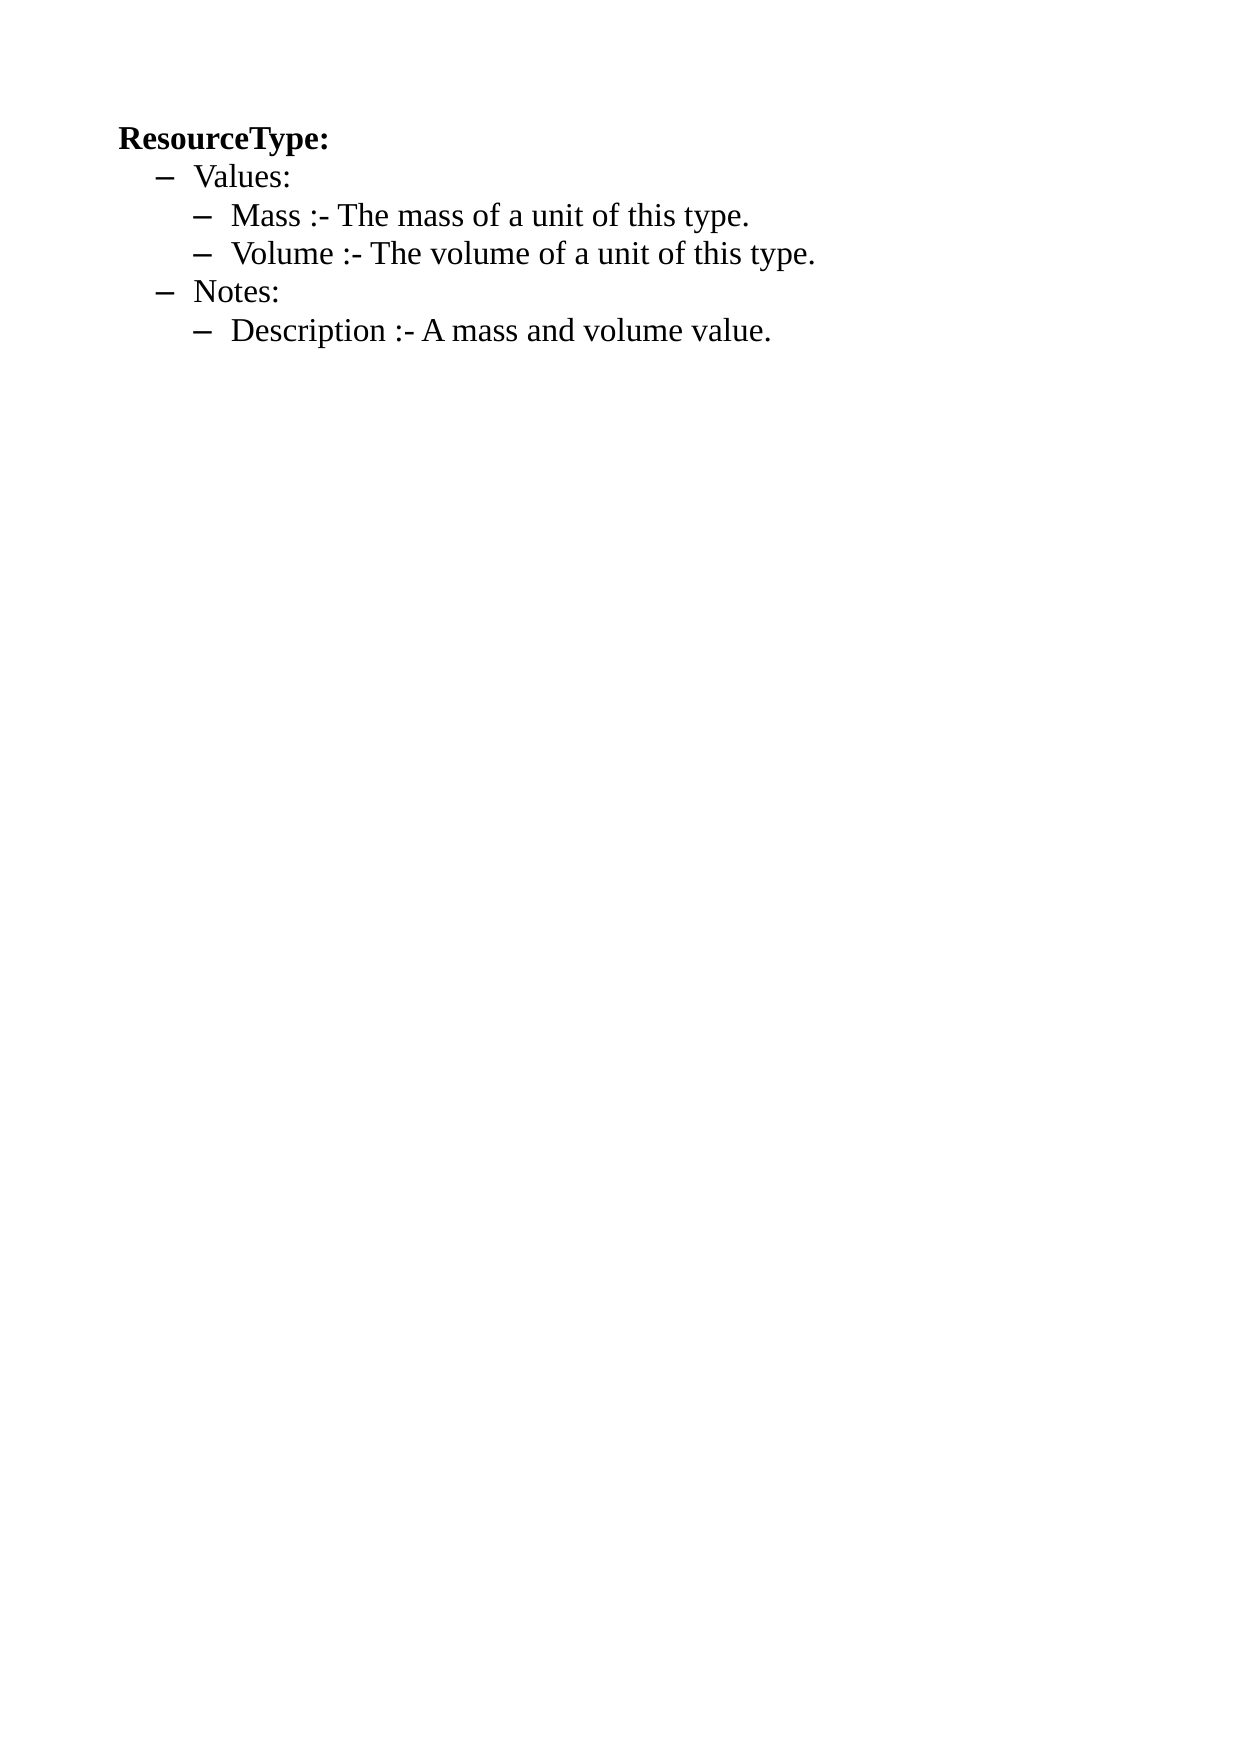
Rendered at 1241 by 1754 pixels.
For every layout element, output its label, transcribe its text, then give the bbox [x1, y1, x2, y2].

list Values: [156, 156, 1122, 195]
list Notes: [156, 271, 1122, 310]
list Description :- A mass and volume value. [193, 310, 1122, 348]
list Mass :- The mass of a unit of this type. [193, 195, 1122, 233]
text ResourceType: [118, 118, 1122, 156]
list Volume :- The volume of a unit of this type. [193, 233, 1122, 271]
